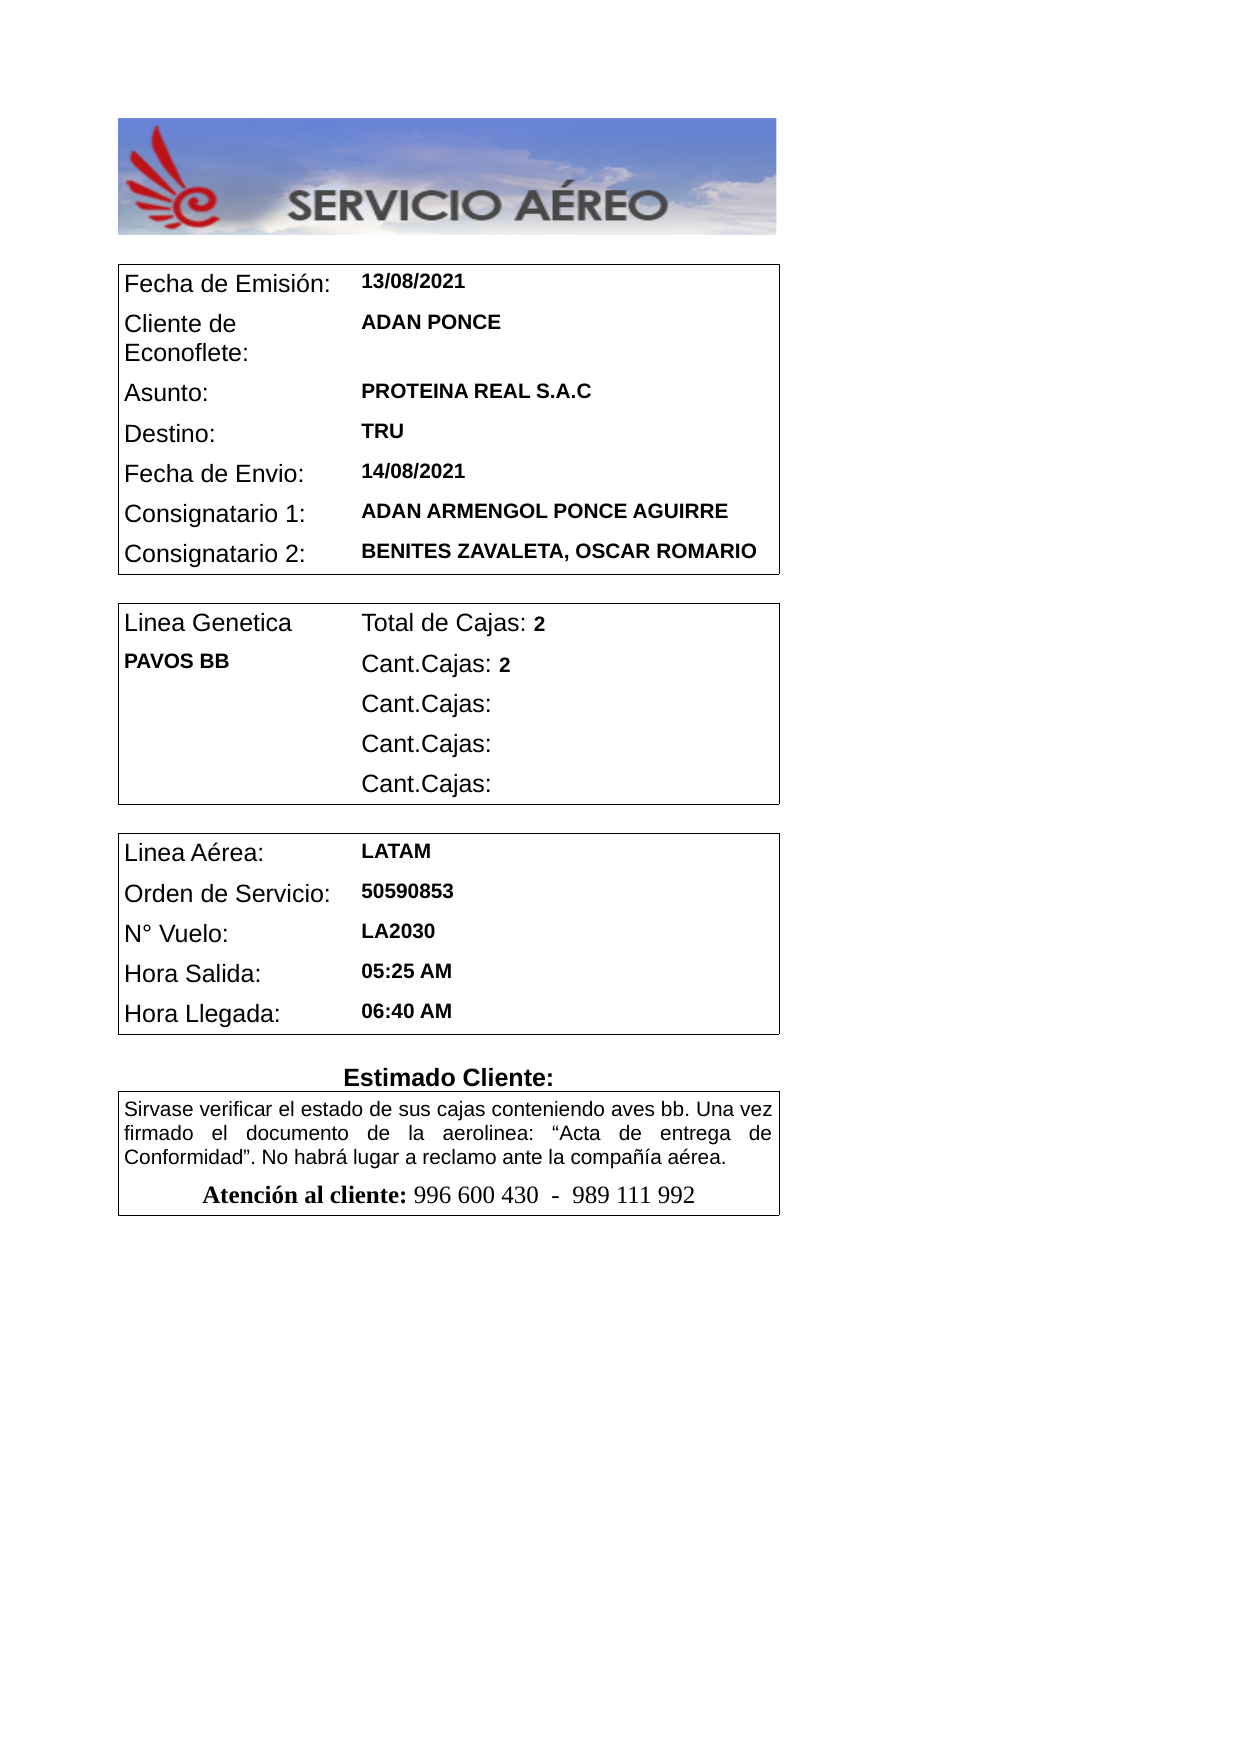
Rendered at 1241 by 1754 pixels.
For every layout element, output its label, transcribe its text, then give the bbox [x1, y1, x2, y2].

table_cell Linea Genetica [119, 604, 356, 643]
table_cell ADAN ARMENGOL PONCE AGUIRRE [356, 493, 779, 533]
table_cell TRU [356, 413, 779, 453]
table_cell [119, 764, 356, 804]
table_cell Consignatario 2: [119, 534, 356, 574]
table_cell 05:25 AM [356, 953, 779, 993]
table_cell Fecha de Envio: [119, 453, 356, 493]
table_cell LA2030 [356, 913, 779, 953]
table_cell Destino: [119, 413, 356, 453]
table_cell Hora Salida: [119, 953, 356, 993]
picture [118, 118, 777, 235]
table_cell Sirvase verificar el estado de sus cajas conteniendo aves bb. Una vez firmado el documento de la aerolinea: “Acta de entrega de Conformidad”. No habrá lugar a reclamo ante la compañía aérea. [119, 1092, 779, 1175]
table_cell Cant.Cajas: [356, 683, 779, 723]
table_cell [119, 723, 356, 763]
table_cell [119, 683, 356, 723]
table_cell PAVOS BB [119, 643, 356, 683]
table_cell [118, 575, 356, 603]
table_header 13/08/2021 [356, 265, 779, 304]
table_cell Cliente de Econoflete: [119, 304, 356, 373]
table_cell Estimado Cliente: [118, 1035, 779, 1091]
table_cell Orden de Servicio: [119, 873, 356, 913]
table_cell Asunto: [119, 373, 356, 413]
table_cell [118, 805, 356, 833]
table_cell LATAM [356, 834, 779, 873]
table_cell Linea Aérea: [119, 834, 356, 873]
table_cell Consignatario 1: [119, 493, 356, 533]
table_cell Atención al cliente: 996 600 430 - 989 111 992 [119, 1175, 779, 1215]
table_cell Cant.Cajas: [356, 723, 779, 763]
table_cell ADAN PONCE [356, 304, 779, 373]
table_cell 14/08/2021 [356, 453, 779, 493]
table_cell Total de Cajas: 2 [356, 604, 779, 643]
table_cell [356, 805, 779, 833]
table_cell Hora Llegada: [119, 994, 356, 1034]
table_header Fecha de Emisión: [119, 265, 356, 304]
table_cell BENITES ZAVALETA, OSCAR ROMARIO [356, 534, 779, 574]
table_cell 50590853 [356, 873, 779, 913]
table_cell [356, 575, 779, 603]
table_cell PROTEINA REAL S.A.C [356, 373, 779, 413]
table_cell 06:40 AM [356, 994, 779, 1034]
table_cell N° Vuelo: [119, 913, 356, 953]
table_cell Cant.Cajas: [356, 764, 779, 804]
table_cell Cant.Cajas: 2 [356, 643, 779, 683]
